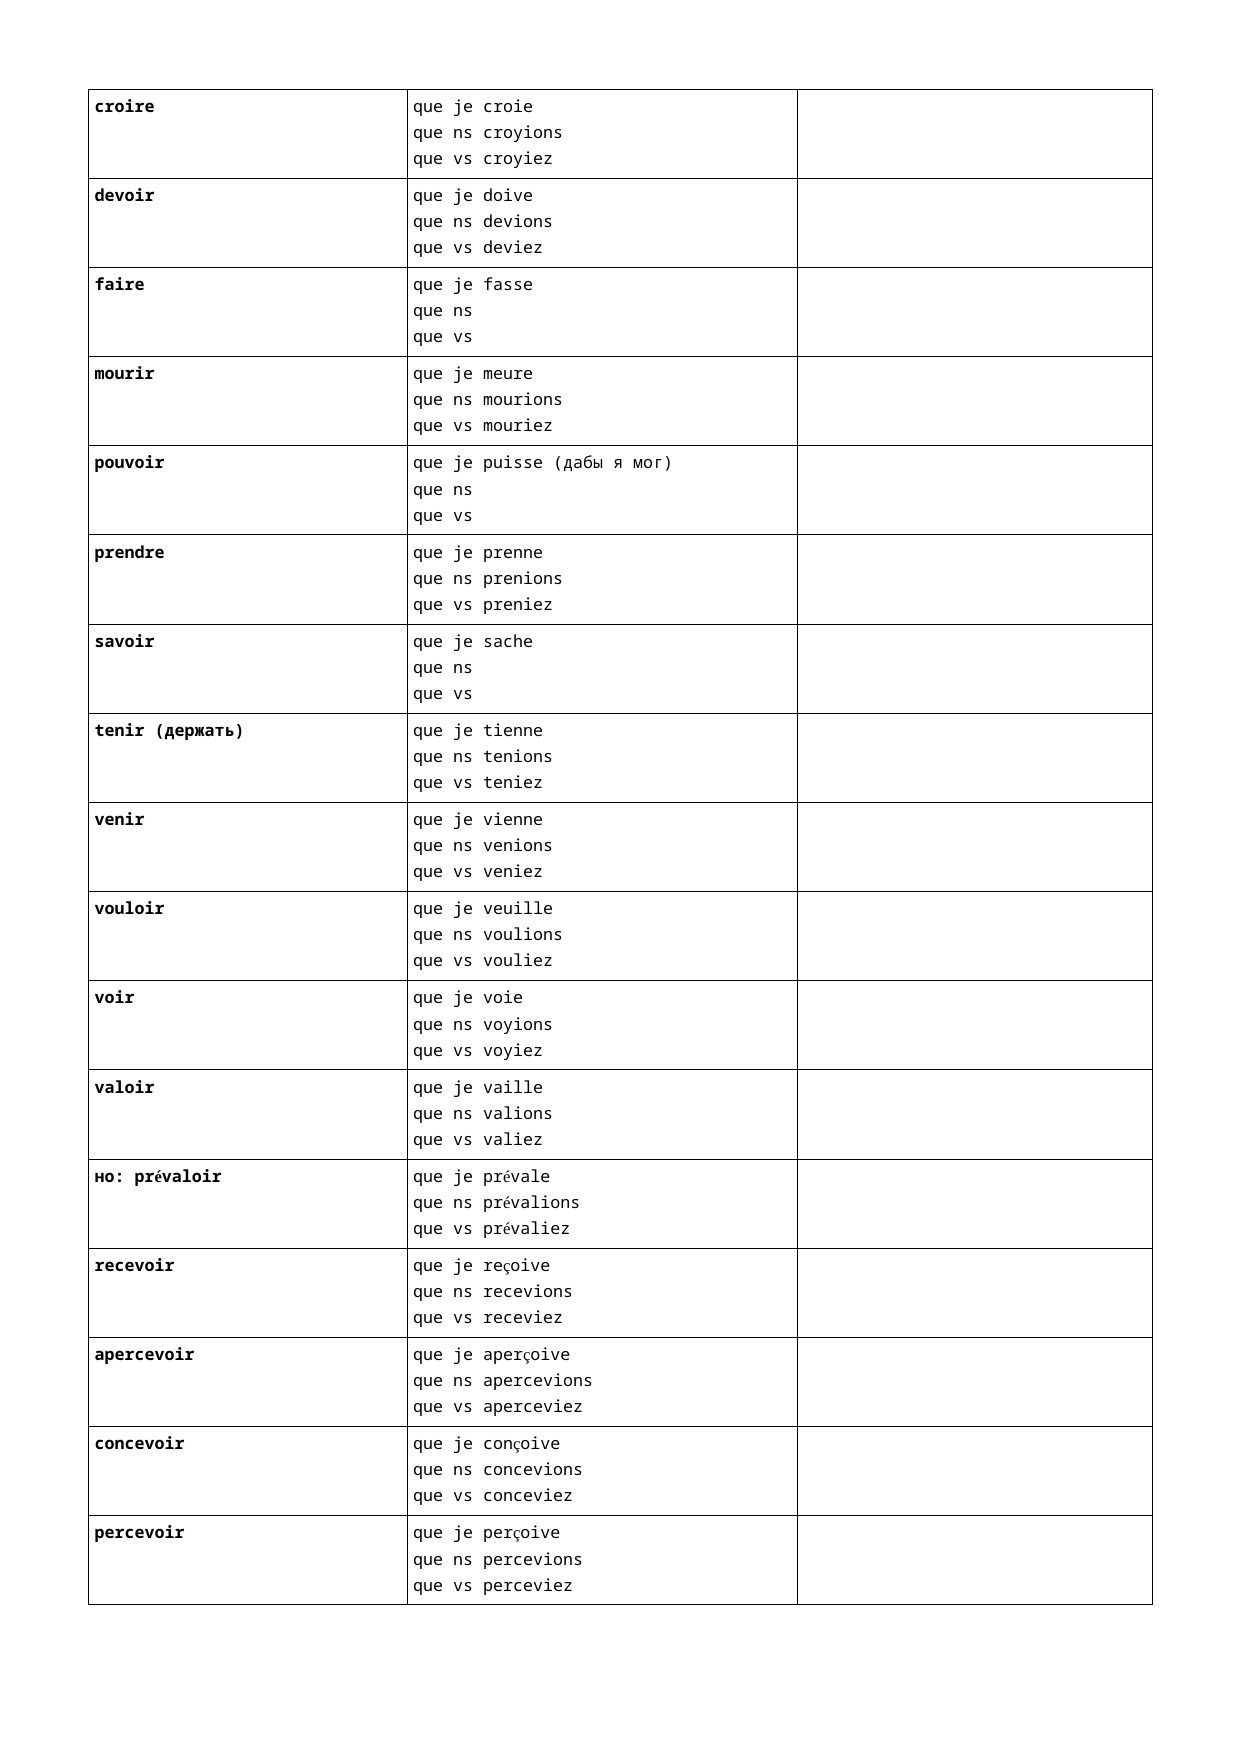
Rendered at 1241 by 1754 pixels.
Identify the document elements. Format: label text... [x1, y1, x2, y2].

table_cell [798, 1427, 1152, 1515]
table_cell [798, 1249, 1152, 1337]
table_cell но: prévaloir [89, 1160, 407, 1248]
table_cell que je reçoive que ns recevions que vs receviez [408, 1249, 797, 1337]
table_cell [798, 1070, 1152, 1158]
table_cell que je conçoive que ns concevions que vs conceviez [408, 1427, 797, 1515]
table_cell savoir [89, 625, 407, 713]
table_cell [798, 803, 1152, 891]
table_cell devoir [89, 179, 407, 267]
table_cell [798, 268, 1152, 356]
table_cell [798, 625, 1152, 713]
table_cell que je prenne que ns prenions que vs preniez [408, 535, 797, 623]
table_cell [798, 535, 1152, 623]
table_cell que je aperçoive que ns apercevions que vs aperceviez [408, 1338, 797, 1426]
table_cell venir [89, 803, 407, 891]
table_cell que je meure que ns mourions que vs mouriez [408, 357, 797, 445]
table_cell [798, 981, 1152, 1069]
table_cell que je perçoive que ns percevions que vs perceviez [408, 1516, 797, 1604]
table_cell apercevoir [89, 1338, 407, 1426]
table_cell [798, 357, 1152, 445]
table_cell tenir (держать) [89, 714, 407, 802]
table_cell que je vienne que ns venions que vs veniez [408, 803, 797, 891]
table_cell voir [89, 981, 407, 1069]
table_cell [798, 1160, 1152, 1248]
table_cell faire [89, 268, 407, 356]
table_cell mourir [89, 357, 407, 445]
table_cell vouloir [89, 892, 407, 980]
table_cell percevoir [89, 1516, 407, 1604]
table_cell que je prévale que ns prévalions que vs prévaliez [408, 1160, 797, 1248]
table_cell que je fasse que ns que vs [408, 268, 797, 356]
table_cell que je puisse (дабы я мог) que ns que vs [408, 446, 797, 534]
table_cell concevoir [89, 1427, 407, 1515]
table_cell valoir [89, 1070, 407, 1158]
table_cell [798, 446, 1152, 534]
table_cell [798, 1516, 1152, 1604]
table_cell que je sache que ns que vs [408, 625, 797, 713]
table_cell croire [89, 90, 407, 178]
table_cell que je croie que ns croyions que vs croyiez [408, 90, 797, 178]
table_cell recevoir [89, 1249, 407, 1337]
table_cell prendre [89, 535, 407, 623]
table_cell que je vaille que ns valions que vs valiez [408, 1070, 797, 1158]
table_cell pouvoir [89, 446, 407, 534]
table_cell que je doive que ns devions que vs deviez [408, 179, 797, 267]
table_cell [798, 714, 1152, 802]
table_cell que je tienne que ns tenions que vs teniez [408, 714, 797, 802]
table_cell que je veuille que ns voulions que vs vouliez [408, 892, 797, 980]
table_cell [798, 90, 1152, 178]
table_cell [798, 892, 1152, 980]
table_cell [798, 1338, 1152, 1426]
table_cell [798, 179, 1152, 267]
table_cell que je voie que ns voyions que vs voyiez [408, 981, 797, 1069]
